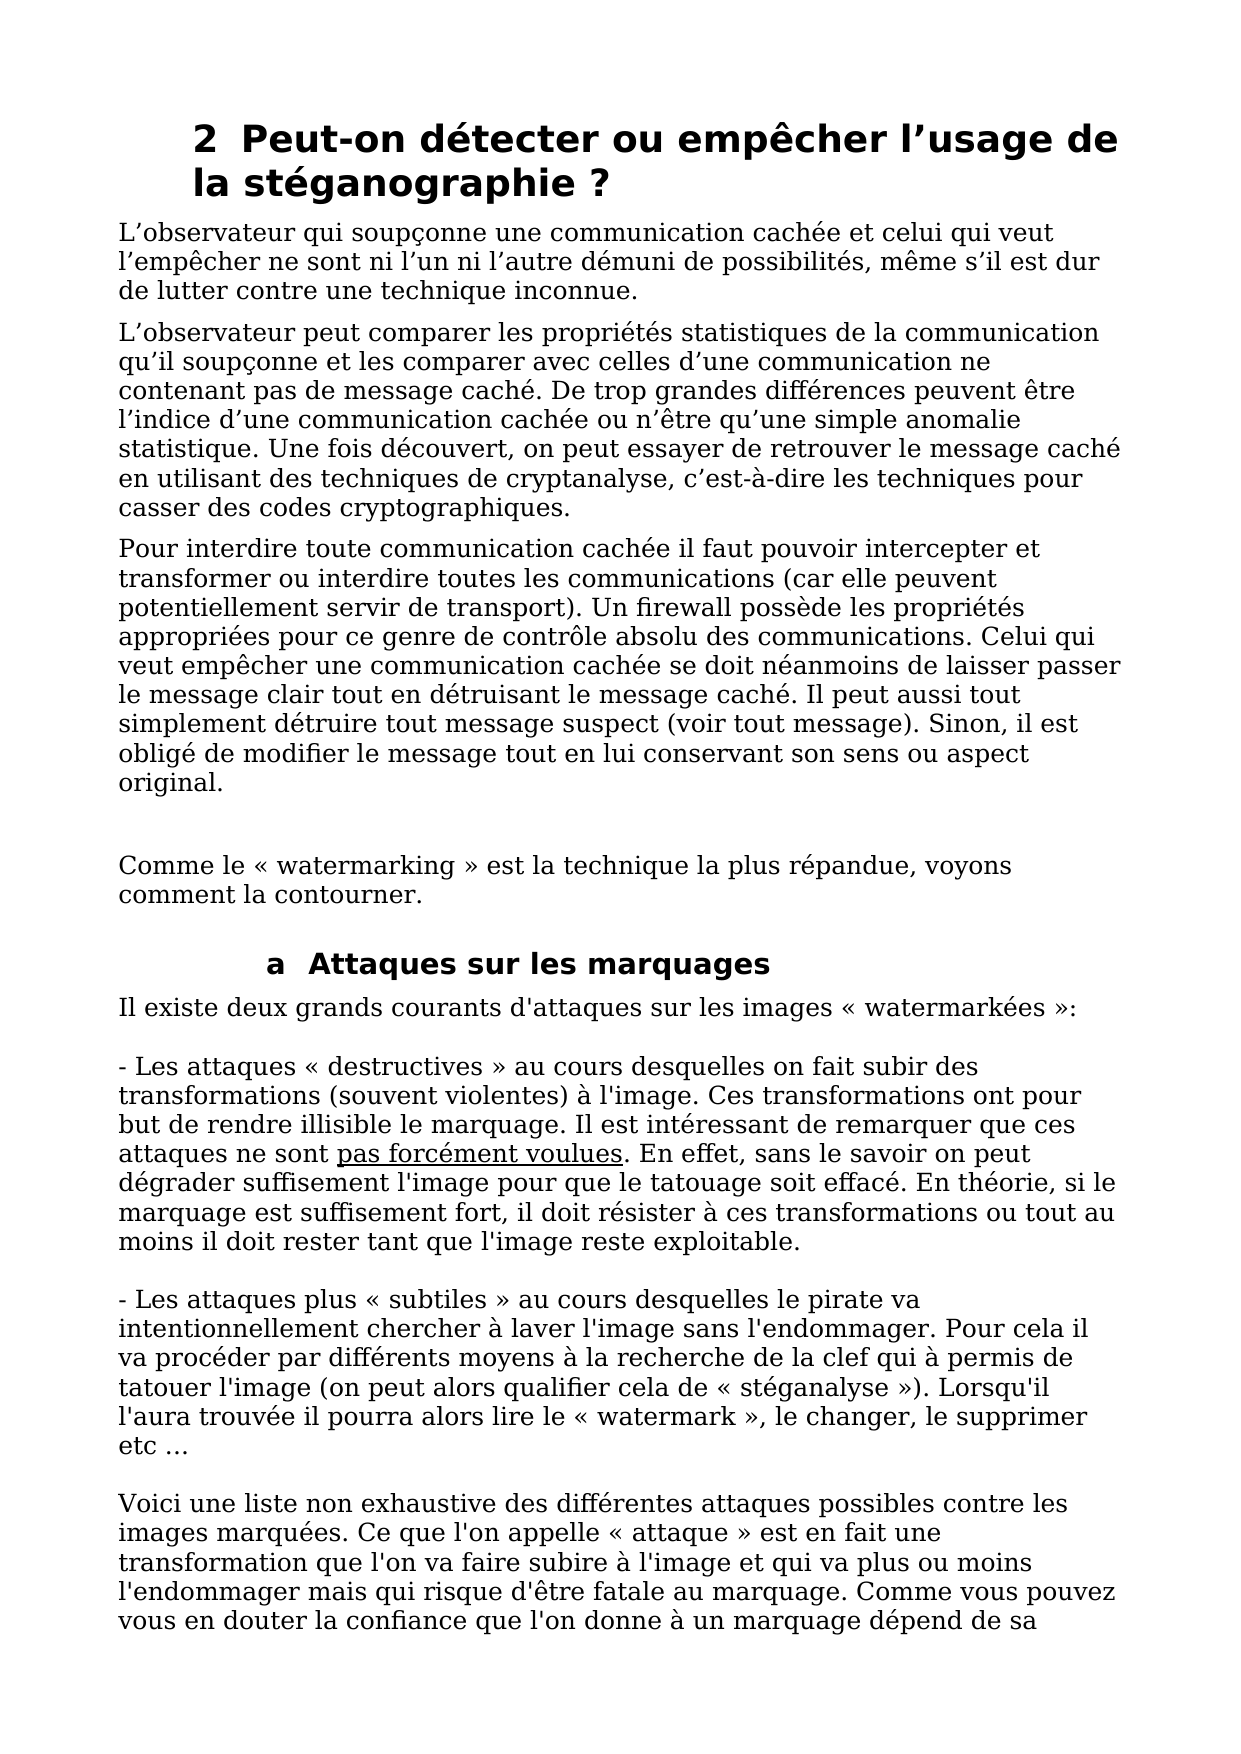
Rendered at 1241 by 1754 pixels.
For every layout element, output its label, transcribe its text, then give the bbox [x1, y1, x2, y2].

text L’observateur qui soupçonne une communication cachée et celui qui veut l’empêcher ne sont ni l’un ni l’autre démuni de possibilités, même s’il est dur de lutter contre une technique inconnue. [118, 218, 1122, 305]
subtitle Attaques sur les marquages [266, 947, 1122, 981]
subtitle Peut-on détecter ou empêcher l’usage de la stéganographie ? [192, 118, 1122, 205]
text Comme le « watermarking » est la technique la plus répandue, voyons comment la contourner. [118, 851, 1122, 909]
text L’observateur peut comparer les propriétés statistiques de la communication qu’il soupçonne et les comparer avec celles d’une communication ne contenant pas de message caché. De trop grandes différences peuvent être l’indice d’une communication cachée ou n’être qu’une simple anomalie statistique. Une fois découvert, on peut essayer de retrouver le message caché en utilisant des techniques de cryptanalyse, c’est-à-dire les techniques pour casser des codes cryptographiques. [118, 318, 1122, 522]
text Pour interdire toute communication cachée il faut pouvoir intercepter et transformer ou interdire toutes les communications (car elle peuvent potentiellement servir de transport). Un firewall possède les propriétés appropriées pour ce genre de contrôle absolu des communications. Celui qui veut empêcher une communication cachée se doit néanmoins de laisser passer le message clair tout en détruisant le message caché. Il peut aussi tout simplement détruire tout message suspect (voir tout message). Sinon, il est obligé de modifier le message tout en lui conservant son sens ou aspect original. [118, 534, 1122, 797]
text Il existe deux grands courants d'attaques sur les images « watermarkées »: - Les attaques « destructives » au cours desquelles on fait subir des transformations (souvent violentes) à l'image. Ces transformations ont pour but de rendre illisible le marquage. Il est intéressant de remarquer que ces attaques ne sont pas forcément voulues. En effet, sans le savoir on peut dégrader suffisement l'image pour que le tatouage soit effacé. En théorie, si le marquage est suffisement fort, il doit résister à ces transformations ou tout au moins il doit rester tant que l'image reste exploitable. - Les attaques plus « subtiles » au cours desquelles le pirate va intentionnellement chercher à laver l'image sans l'endommager. Pour cela il va procéder par différents moyens à la recherche de la clef qui à permis de tatouer l'image (on peut alors qualifier cela de « stéganalyse »). Lorsqu'il l'aura trouvée il pourra alors lire le « watermark », le changer, le supprimer etc ... Voici une liste non exhaustive des différentes attaques possibles contre les images marquées. Ce que l'on appelle « attaque » est en fait une transformation que l'on va faire subire à l'image et qui va plus ou moins l'endommager mais qui risque d'être fatale au marquage. Comme vous pouvez vous en douter la confiance que l'on donne à un marquage dépend de sa [118, 993, 1122, 1635]
